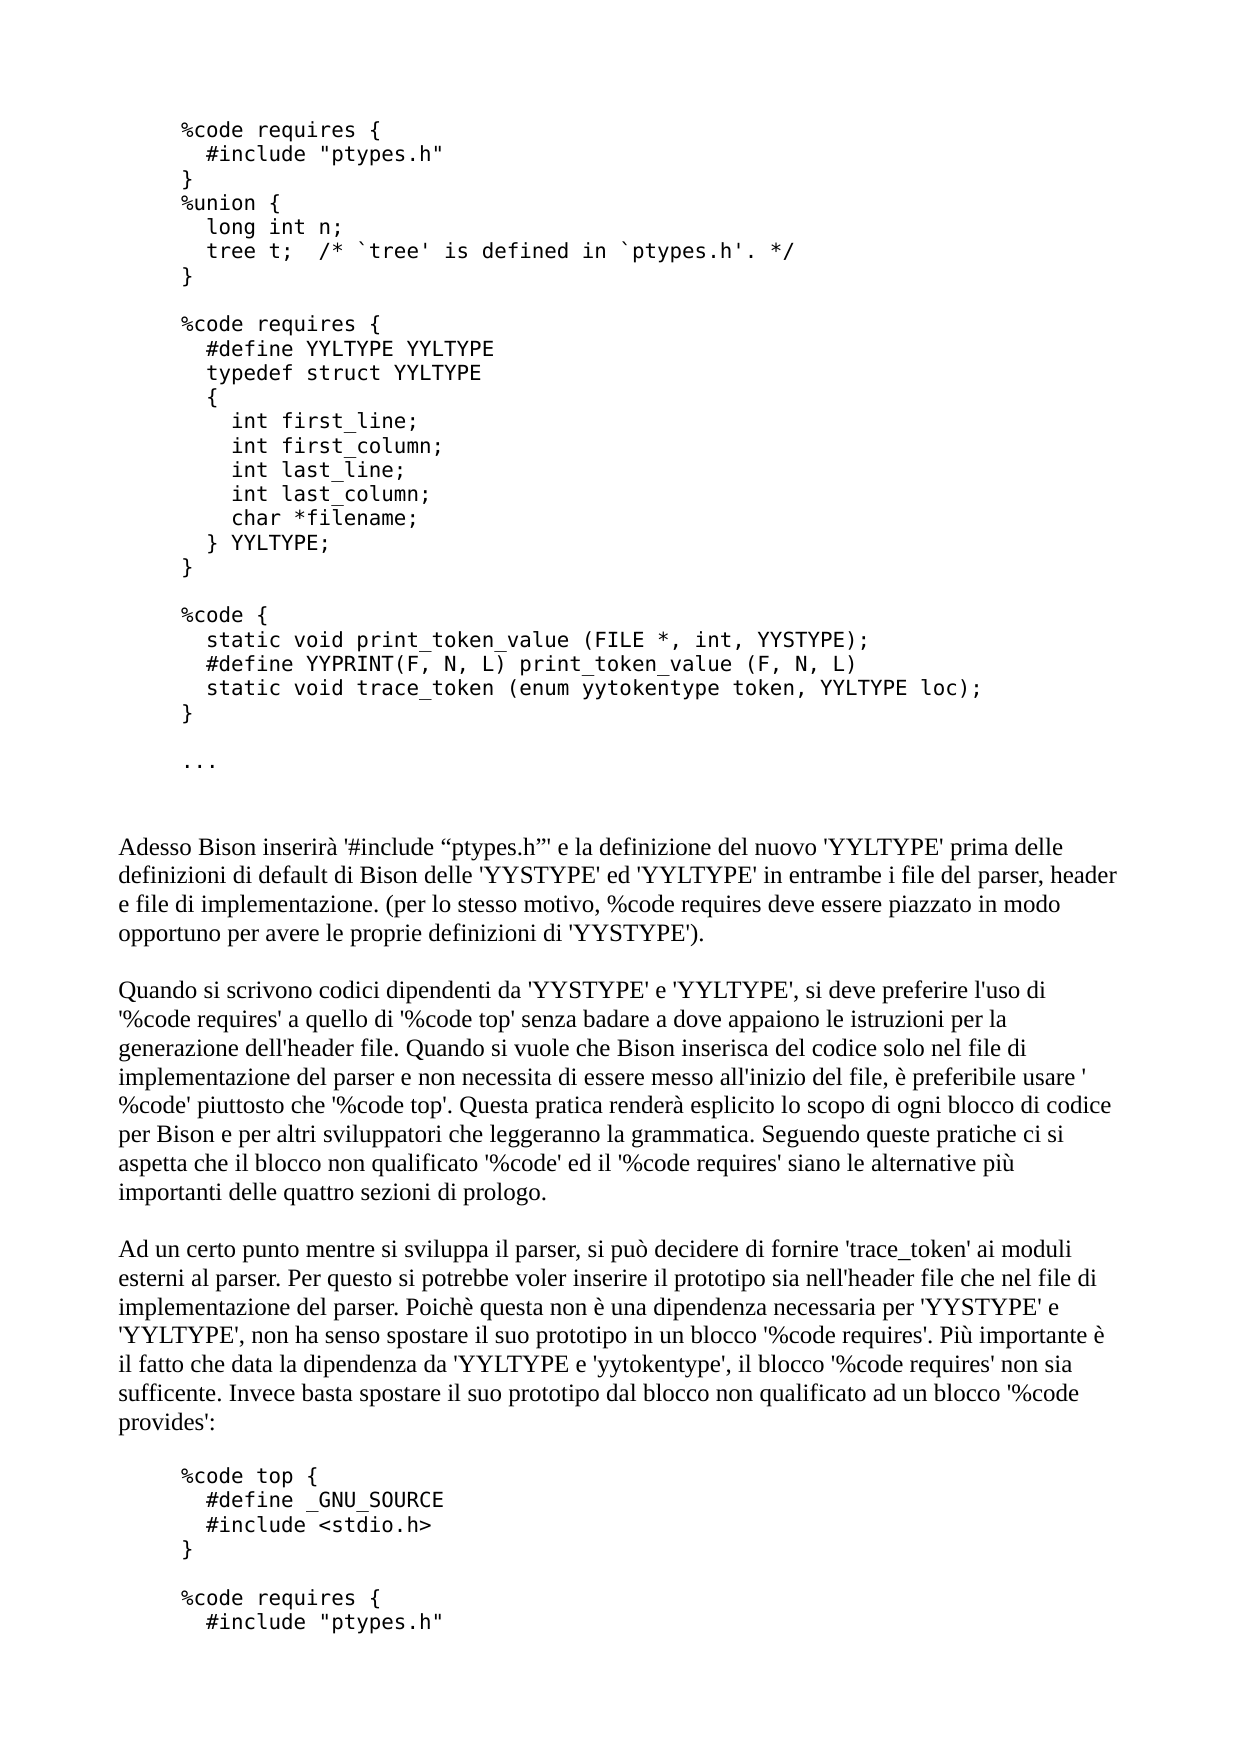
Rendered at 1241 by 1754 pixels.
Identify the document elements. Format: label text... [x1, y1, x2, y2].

text } YYLTYPE; [118, 531, 1122, 555]
text static void print_token_value (FILE *, int, YYSTYPE); [118, 628, 1122, 652]
text char *filename; [118, 506, 1122, 531]
text } [118, 1537, 1122, 1561]
text } [118, 264, 1122, 288]
text %union { [118, 191, 1122, 215]
text %code requires { [118, 312, 1122, 337]
text #include "ptypes.h" [118, 1610, 1122, 1634]
text %code' piuttosto che '%code top'. Questa pratica renderà esplicito lo scopo di ogni blocco di codice per Bison e per altri sviluppatori che leggeranno la grammatica. Seguendo queste pratiche ci si aspetta che il blocco non qualificato '%code' ed il '%code requires' siano le alternative più importanti delle quattro sezioni di prologo. [118, 1090, 1122, 1205]
text %code requires { [118, 118, 1122, 142]
text int last_column; [118, 482, 1122, 506]
text int last_line; [118, 458, 1122, 482]
text Adesso Bison inserirà '#include “ptypes.h”' e la definizione del nuovo 'YYLTYPE' prima delle definizioni di default di Bison delle 'YYSTYPE' ed 'YYLTYPE' in entrambe i file del parser, header e file di implementazione. (per lo stesso motivo, %code requires deve essere piazzato in modo opportuno per avere le proprie definizioni di 'YYSTYPE'). [118, 832, 1122, 947]
text %code requires { [118, 1586, 1122, 1610]
text typedef struct YYLTYPE [118, 361, 1122, 385]
text int first_line; [118, 409, 1122, 434]
text %code { [118, 603, 1122, 628]
text } [118, 167, 1122, 191]
text #include <stdio.h> [118, 1513, 1122, 1537]
text #define _GNU_SOURCE [118, 1488, 1122, 1513]
text #define YYLTYPE YYLTYPE [118, 337, 1122, 361]
text long int n; [118, 215, 1122, 239]
text #define YYPRINT(F, N, L) print_token_value (F, N, L) [118, 652, 1122, 676]
text Quando si scrivono codici dipendenti da 'YYSTYPE' e 'YYLTYPE', si deve preferire l'uso di '%code requires' a quello di '%code top' senza badare a dove appaiono le istruzioni per la generazione dell'header file. Quando si vuole che Bison inserisca del codice solo nel file di implementazione del parser e non necessita di essere messo all'inizio del file, è preferibile usare ' [118, 975, 1122, 1090]
text { [118, 385, 1122, 409]
text static void trace_token (enum yytokentype token, YYLTYPE loc); [118, 676, 1122, 701]
text } [118, 555, 1122, 579]
text %code top { [118, 1464, 1122, 1488]
text int first_column; [118, 434, 1122, 458]
text tree t; /* `tree' is defined in `ptypes.h'. */ [118, 239, 1122, 264]
text ... [118, 749, 1122, 773]
text } [118, 701, 1122, 725]
text Ad un certo punto mentre si sviluppa il parser, si può decidere di fornire 'trace_token' ai moduli esterni al parser. Per questo si potrebbe voler inserire il prototipo sia nell'header file che nel file di implementazione del parser. Poichè questa non è una dipendenza necessaria per 'YYSTYPE' e 'YYLTYPE', non ha senso spostare il suo prototipo in un blocco '%code requires'. Più importante è il fatto che data la dipendenza da 'YYLTYPE e 'yytokentype', il blocco '%code requires' non sia sufficente. Invece basta spostare il suo prototipo dal blocco non qualificato ad un blocco '%code provides': [118, 1234, 1122, 1435]
text #include "ptypes.h" [118, 142, 1122, 167]
